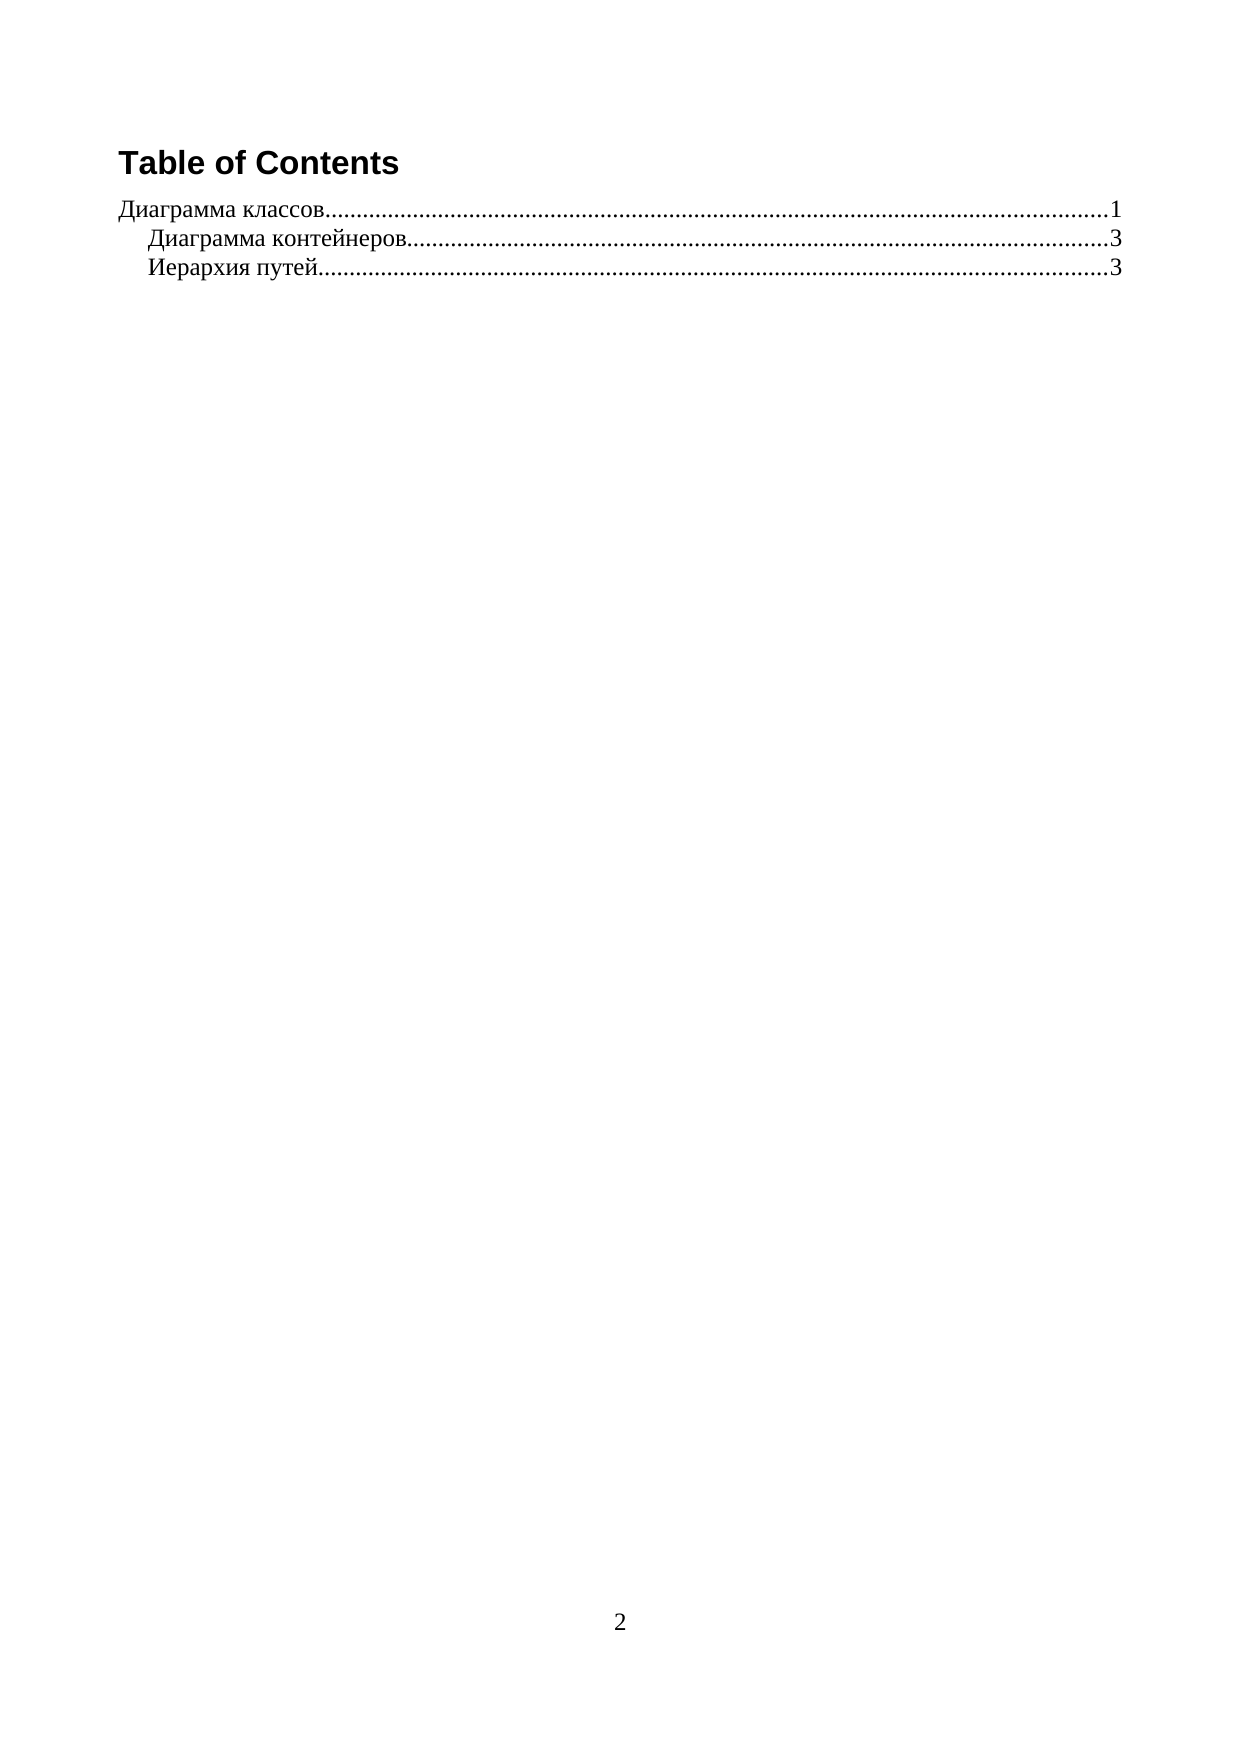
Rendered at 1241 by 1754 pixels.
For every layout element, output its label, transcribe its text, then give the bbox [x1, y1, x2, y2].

text Диаграмма контейнеров 3 [148, 223, 1122, 252]
text Иерархия путей 3 [148, 252, 1122, 280]
subtitle Table of Contents [118, 143, 1122, 182]
text Диаграмма классов 1 [118, 194, 1122, 223]
